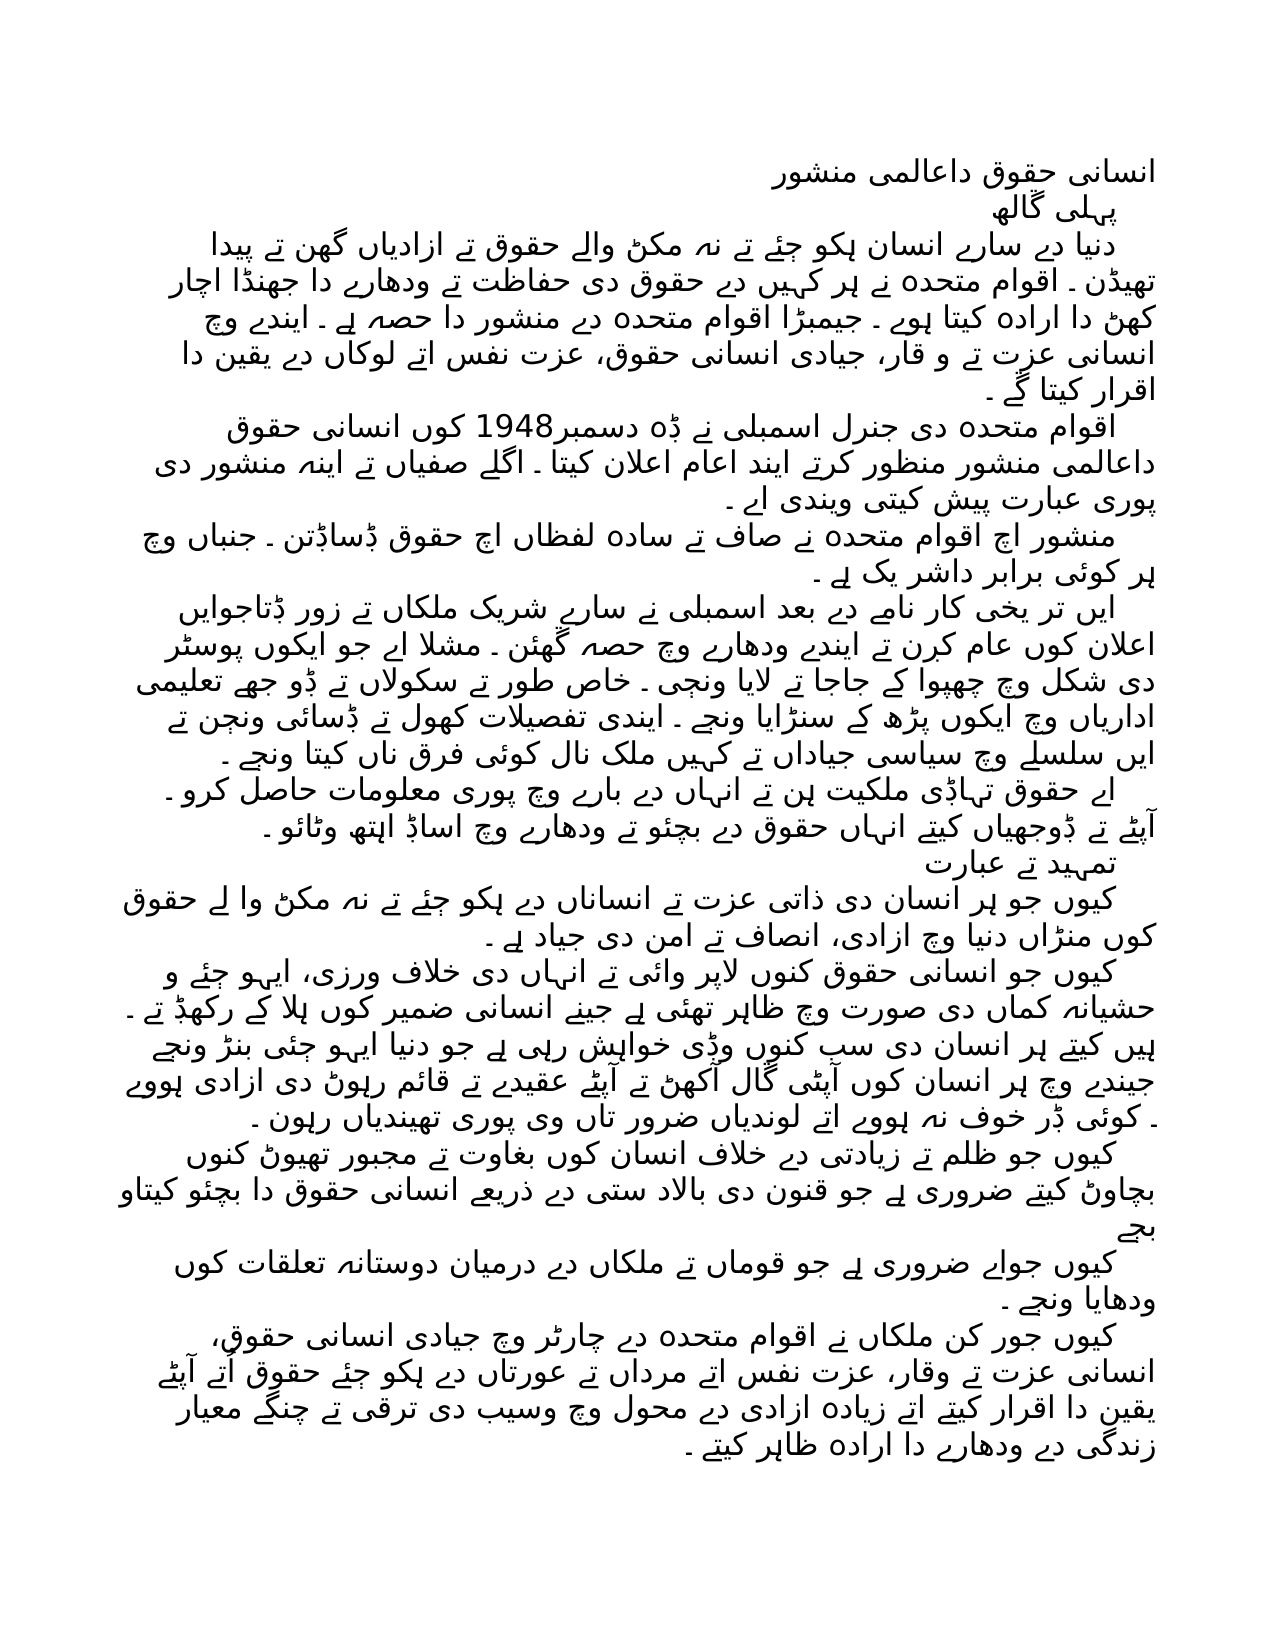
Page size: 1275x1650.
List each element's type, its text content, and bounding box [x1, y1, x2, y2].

text دنیا دے سارے انسان ہکو ڄئے تے نہ مکڻ والے حقوق تے ازادیاں گھن تے پیدا تھیڈن ۔ اقوام متحدہ نے ہر کہیں دے حقوق دی حفاظت تے ودھارے دا جھنڈا اچار کھڻ دا ارادہ کیتا ہوے ۔ جیمبڑا اقوام متحدہ دے منشور دا حصہ ہے ۔ ایندے وچ انسانی عزت تے و قار، جیادی انسانی حقوق، عزت نفس اتے لوکاں دے یقین دا اقرار کیتا ڱے ۔ [118, 226, 1157, 408]
text تمہید تے عبارت [118, 844, 1157, 881]
text کیوں جو انسانی حقوق کنوں لاپر وائی تے انہاں دی خلاف ورزی، ایہو ڄئے و حشیانہ کماں دی صورت وچ ظاہر تھئی ہے جینے انسانی ضمیر کوں ہلا کے رکھڋ تے ۔ ہیں کیتے ہر انسان دی سب کنوں وڋی خواہش رہی ہے جو دنیا ایہو ڄئی بنڑ ونڄے جیندے وچ ہر انسان کوں آپڻی ڱال آکھڻ تے آپڻے عقیدے تے قائم رہوڻ دی ازادی ہووے ۔ کوئی ڋر خوف نہ ہووے اتے لوندیاں ضرور تاں وی پوری تھیندیاں رہون ۔ [118, 953, 1157, 1135]
text انسانی حقوق داعالمی منشور [118, 153, 1157, 190]
text کیوں جور کن ملکاں نے اقوام متحدہ دے چارٹر وچ جیادی انسانی حقوق، انسانی عزت تے وقار، عزت نفس اتے مرداں تے عورتاں دے ہکو ڄئے حقوق اُتے آپڻے یقین دا اقرار کیتے اتے زیادہ ازادی دے محول وچ وسیب دی ترقی تے چنگے معیار زندگی دے ودھارے دا ارادہ ظاہر کیتے ۔ [118, 1317, 1157, 1462]
text کیوں جو ظلم تے زیادتی دے خلاف انسان کوں بغاوت تے مجبور تھیوڻ کنوں بچاوڻ کیتے ضروری ہے جو قنون دی بالاد ستی دے ذریعے انسانی حقوق دا بچئو کیتاو بڄے [118, 1135, 1157, 1244]
text کیوں جو ہر انسان دی ذاتی عزت تے انساناں دے ہکو ڄئے تے نہ مکڻ وا لے حقوق کوں منڑاں دنیا وچ ازادی، انصاف تے امن دی جیاد ہے ۔ [118, 881, 1157, 953]
text ایں تر یخی کار نامے دے بعد اسمبلی نے سارے شریک ملکاں تے زور ڋتاجوایں اعلان کوں عام کڔن تے ایندے ودھارے وچ حصہ ڱھئن ۔ مشلا اے جو ایکوں پوسٹر دی شکل وچ چھپوا کے جاجا تے لایا ونڄی ۔ خاص طور تے سکولاں تے ڋو جھے تعلیمی اداریاں وچ ایکوں پڑھ کے سنڑایا ونڄے ۔ ایندی تفصیلات کھول تے ڋسائی ونڄن تے ایں سلسلے وچ سیاسی جیاداں تے کہیں ملک نال کوئی فرق ناں کیتا ونڄے ۔ [118, 590, 1157, 772]
text کیوں جواے ضروری ہے جو قوماں تے ملکاں دے درمیان دوستانہ تعلقات کوں ودھایا ونڄے ۔ [118, 1244, 1157, 1317]
text پہلی ڱالھ [118, 190, 1157, 226]
text اقوام متحدہ دی جنرل اسمبلی نے ڋہ دسمبر1948 کوں انسانی حقوق داعالمی منشور منظور کرتے ایند اعام اعلان کیتا ۔ اگلے صفیاں تے اینہ منشور دی پوری عبارت پیش کیتی ویندی اے ۔ [118, 408, 1157, 517]
text اے حقوق تہاڋی ملکیت ہن تے انہاں دے بارے وچ پوری معلومات حاصل کرو ۔ آپڻے تے ڋوجھیاں کیتے انہاں حقوق دے بچئو تے ودھارے وچ اساڋ اہتھ وٹائو ۔ [118, 772, 1157, 844]
text منشور اچ اقوام متحدہ نے صاف تے سادہ لفظاں اچ حقوق ڋساڋتن ۔ جنباں وچ ہر کوئی برابر داشر یک ہے ۔ [118, 517, 1157, 590]
